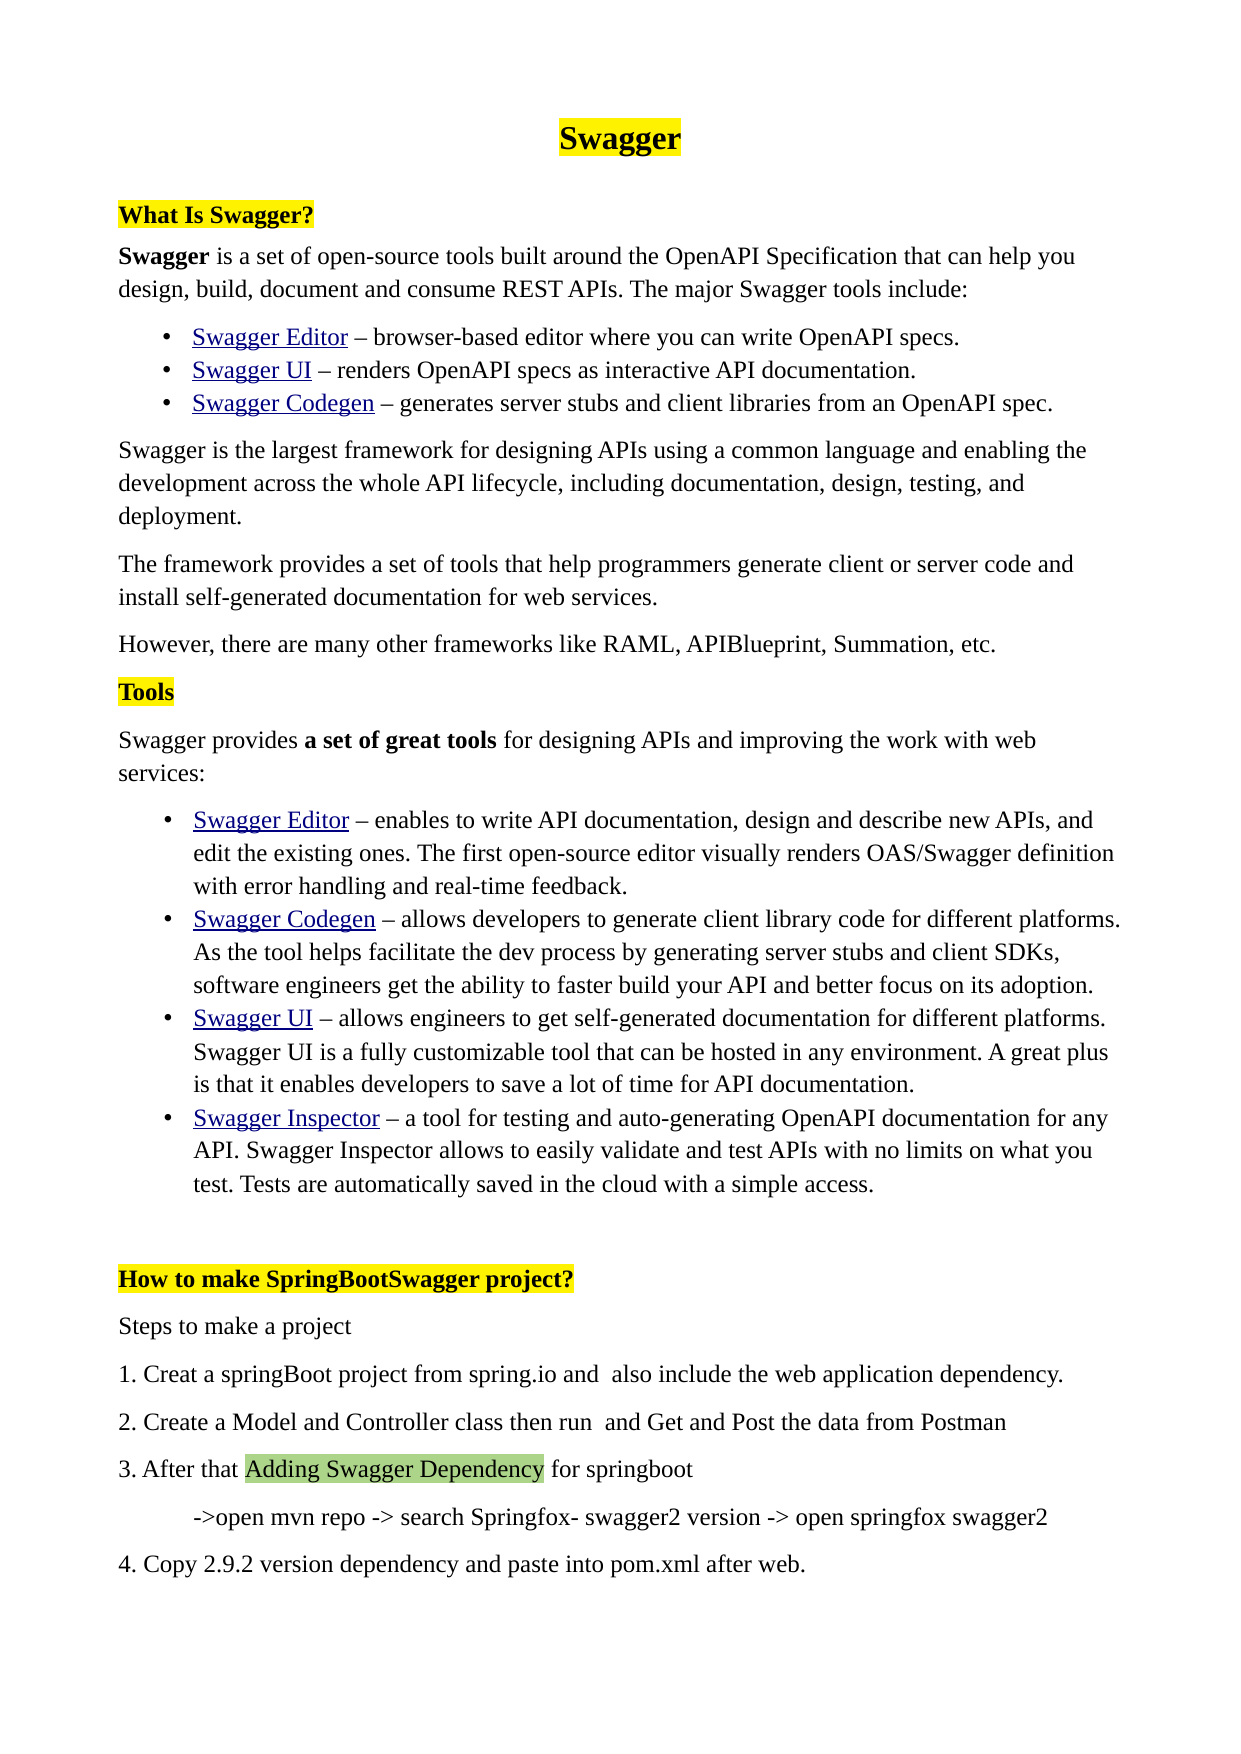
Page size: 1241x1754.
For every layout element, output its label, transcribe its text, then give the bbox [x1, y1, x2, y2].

list Swagger Codegen – allows developers to generate client library code for different platforms. As the tool helps facilitate the dev process by generating server stubs and client SDKs, software engineers get the ability to faster build your API and better focus on its adoption. [164, 904, 1122, 999]
text Swagger provides a set of great tools for designing APIs and improving the work with web services: [118, 725, 1122, 787]
list Swagger Codegen – generates server stubs and client libraries from an OpenAPI spec. [162, 388, 1122, 416]
text 1. Creat a springBoot project from spring.io and also include the web application dependency. [118, 1359, 1122, 1388]
list Swagger Inspector – a tool for testing and auto-generating OpenAPI documentation for any API. Swagger Inspector allows to easily validate and test APIs with no limits on what you test. Tests are automatically saved in the cloud with a simple access. [164, 1103, 1122, 1197]
text 3. After that Adding Swagger Dependency for springboot [118, 1454, 1122, 1483]
list Swagger UI – renders OpenAPI specs as interactive API documentation. [162, 355, 1122, 383]
text 2. Create a Model and Controller class then run and Get and Post the data from Postman [118, 1407, 1122, 1435]
text ->open mvn repo -> search Springfox- swagger2 version -> open springfox swagger2 [118, 1502, 1122, 1531]
list Swagger Editor – enables to write API documentation, design and describe new APIs, and edit the existing ones. The first open-source editor visually renders OAS/Swagger definition with error handling and real-time feedback. [164, 805, 1122, 900]
text Tools [118, 677, 1122, 706]
text 4. Copy 2.9.2 version dependency and paste into pom.xml after web. [118, 1549, 1122, 1578]
text Swagger is a set of open-source tools built around the OpenAPI Specification that can help you design, build, document and consume REST APIs. The major Swagger tools include: [118, 241, 1122, 303]
list Swagger UI – allows engineers to get self-generated documentation for different platforms. Swagger UI is a fully customizable tool that can be hosted in any environment. A great plus is that it enables developers to save a lot of time for API documentation. [164, 1003, 1122, 1098]
text How to make SpringBootSwagger project? [118, 1264, 1122, 1293]
subtitle What Is Swagger? [118, 200, 1122, 228]
text Swagger is the largest framework for designing APIs using a common language and enabling the development across the whole API lifecycle, including documentation, design, testing, and deployment. [118, 435, 1122, 530]
list Swagger Editor – browser-based editor where you can write OpenAPI specs. [162, 322, 1122, 350]
text The framework provides a set of tools that help programmers generate client or server code and install self-generated documentation for web services. [118, 549, 1122, 611]
text Swagger [118, 118, 1122, 156]
text Steps to make a project [118, 1311, 1122, 1340]
text However, there are many other frameworks like RAML, APIBlueprint, Summation, etc. [118, 629, 1122, 658]
